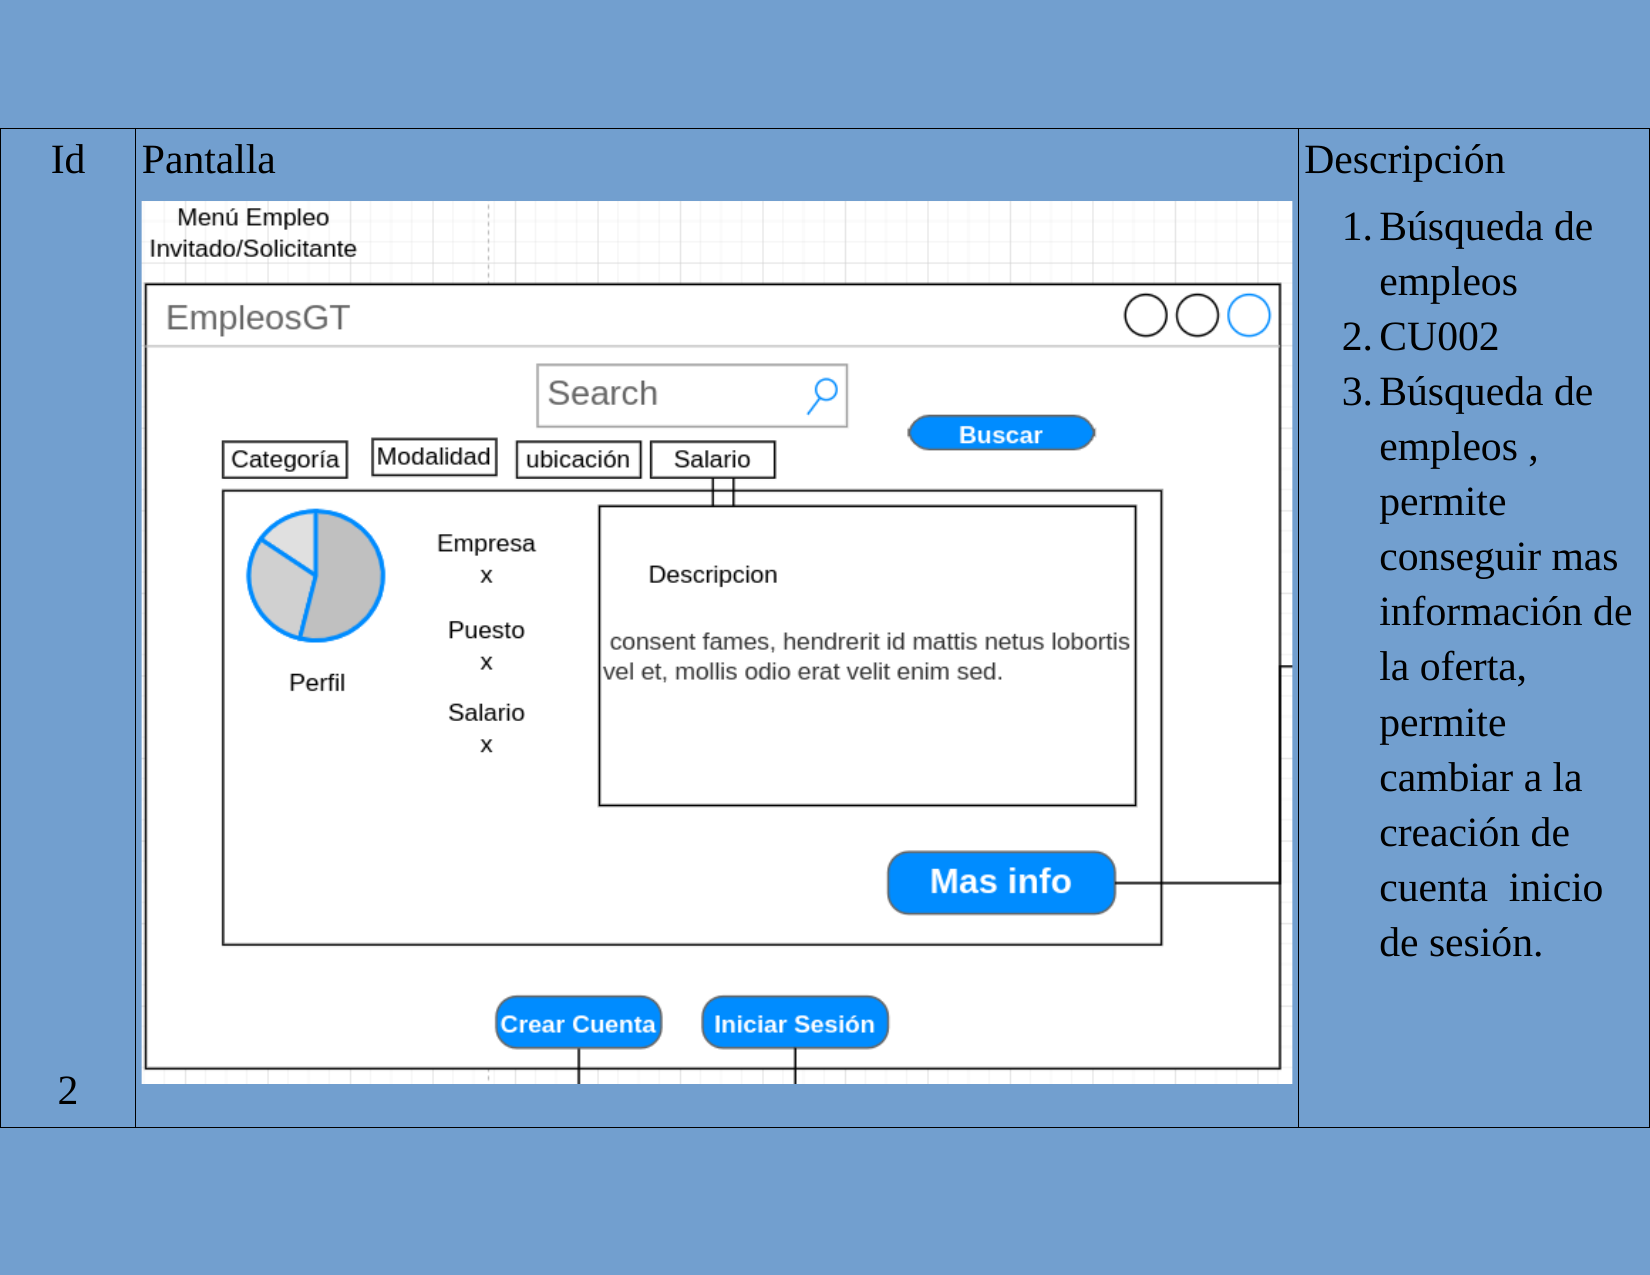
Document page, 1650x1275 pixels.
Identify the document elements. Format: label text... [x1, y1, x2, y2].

table_header Descripción [1299, 129, 1649, 195]
table_header Id [1, 129, 135, 195]
table_cell [136, 195, 1298, 1127]
table_cell Búsqueda de empleos CU002 Búsqueda de empleos , permite conseguir mas información de la oferta, permite cambiar a la creación de cuenta inicio de sesión. [1299, 195, 1649, 1127]
table_header Pantalla [136, 129, 1298, 195]
picture [141, 201, 1293, 1084]
table_cell 2 [1, 195, 135, 1127]
